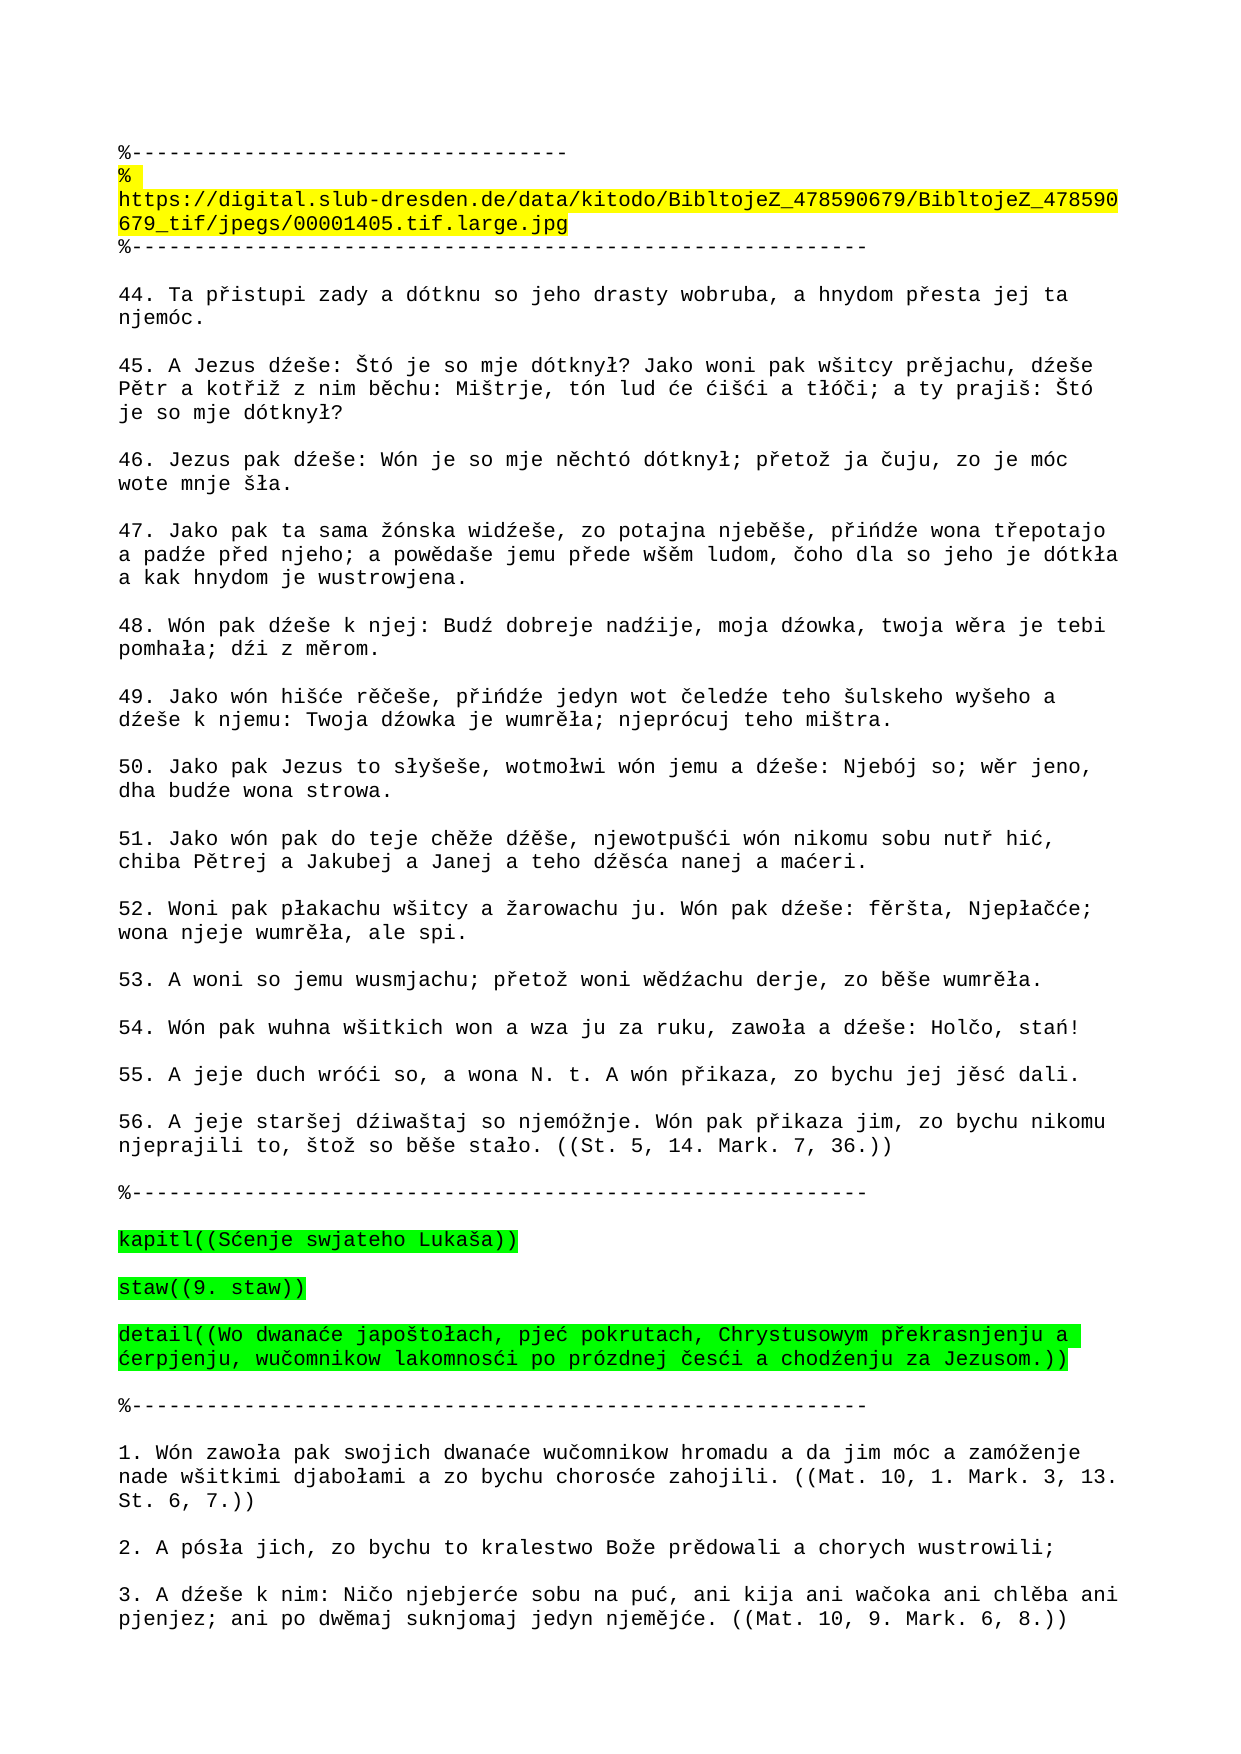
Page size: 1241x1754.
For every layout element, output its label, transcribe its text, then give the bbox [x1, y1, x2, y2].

text 45. A Jezus dźeše: Štó je so mje dótknył? Jako woni pak wšitcy prějachu, dźeše Pětr a kotřiž z nim běchu: Mištrje, tón lud će ćišći a tłóči; a ty prajiš: Štó je so mje dótknył? [118, 354, 1122, 426]
text 48. Wón pak dźeše k njej: Budź dobreje nadźije, moja dźowka, twoja wěra je tebi pomhała; dźi z měrom. [118, 615, 1122, 662]
text 49. Jako wón hišće rěčeše, přińdźe jedyn wot čeledźe teho šulskeho wyšeho a dźeše k njemu: Twoja dźowka je wumrěła; njeprócuj teho mištra. [118, 686, 1122, 733]
text %----------------------------------------------------------- [118, 236, 1122, 260]
text 51. Jako wón pak do teje chěže dźěše, njewotpušći wón nikomu sobu nutř hić, chiba Pětrej a Jakubej a Janej a teho dźěsća nanej a maćeri. [118, 827, 1122, 875]
text 1. Wón zawoła pak swojich dwanaće wučomnikow hromadu a da jim móc a zamóženje nade wšitkimi djabołami a zo bychu chorosće zahojili. ((Mat. 10, 1. Mark. 3, 13. St. 6, 7.)) [118, 1442, 1122, 1513]
text staw((9. staw)) [118, 1277, 1122, 1300]
text 50. Jako pak Jezus to słyšeše, wotmołwi wón jemu a dźeše: Njebój so; wěr jeno, dha budźe wona strowa. [118, 757, 1122, 804]
text % https://digital.slub-dresden.de/data/kitodo/BibltojeZ_478590679/BibltojeZ_478590679_tif/jpegs/00001405.tif.large.jpg [118, 165, 1122, 236]
text 52. Woni pak płakachu wšitcy a žarowachu ju. Wón pak dźeše: fěršta, Njepłačće; wona njeje wumrěła, ale spi. [118, 898, 1122, 946]
text %----------------------------------- [118, 142, 1122, 165]
text 53. A woni so jemu wusmjachu; přetož woni wědźachu derje, zo běše wumrěła. [118, 969, 1122, 993]
text %----------------------------------------------------------- [118, 1395, 1122, 1419]
text 47. Jako pak ta sama žónska widźeše, zo potajna njeběše, přińdźe wona třepotajo a padźe před njeho; a powědaše jemu přede wšěm ludom, čoho dla so jeho je dótkła a kak hnydom je wustrowjena. [118, 520, 1122, 591]
text 3. A dźeše k nim: Ničo njebjerće sobu na puć, ani kija ani wačoka ani chlěba ani pjenjez; ani po dwěmaj suknjomaj jedyn njemějće. ((Mat. 10, 9. Mark. 6, 8.)) [118, 1584, 1122, 1631]
text 2. A pósła jich, zo bychu to kralestwo Bože prědowali a chorych wustrowili; [118, 1537, 1122, 1561]
text 44. Ta přistupi zady a dótknu so jeho drasty wobruba, a hnydom přesta jej ta njemóc. [118, 284, 1122, 331]
text 54. Wón pak wuhna wšitkich won a wza ju za ruku, zawoła a dźeše: Holčo, stań! [118, 1017, 1122, 1040]
text 55. A jeje duch wróći so, a wona N. t. A wón přikaza, zo bychu jej jěsć dali. [118, 1064, 1122, 1088]
text kapitl((Sćenje swjateho Lukaša)) [118, 1229, 1122, 1253]
text 56. A jeje staršej dźiwaštaj so njemóžnje. Wón pak přikaza jim, zo bychu nikomu njeprajili to, štož so běše stało. ((St. 5, 14. Mark. 7, 36.)) [118, 1111, 1122, 1158]
text 46. Jezus pak dźeše: Wón je so mje něchtó dótknył; přetož ja čuju, zo je móc wote mnje šła. [118, 449, 1122, 496]
text %----------------------------------------------------------- [118, 1182, 1122, 1206]
text detail((Wo dwanaće japoštołach, pjeć pokrutach, Chrystusowym překrasnjenju a ćerpjenju, wučomnikow lakomnosći po prózdnej česći a chodźenju za Jezusom.)) [118, 1324, 1122, 1371]
